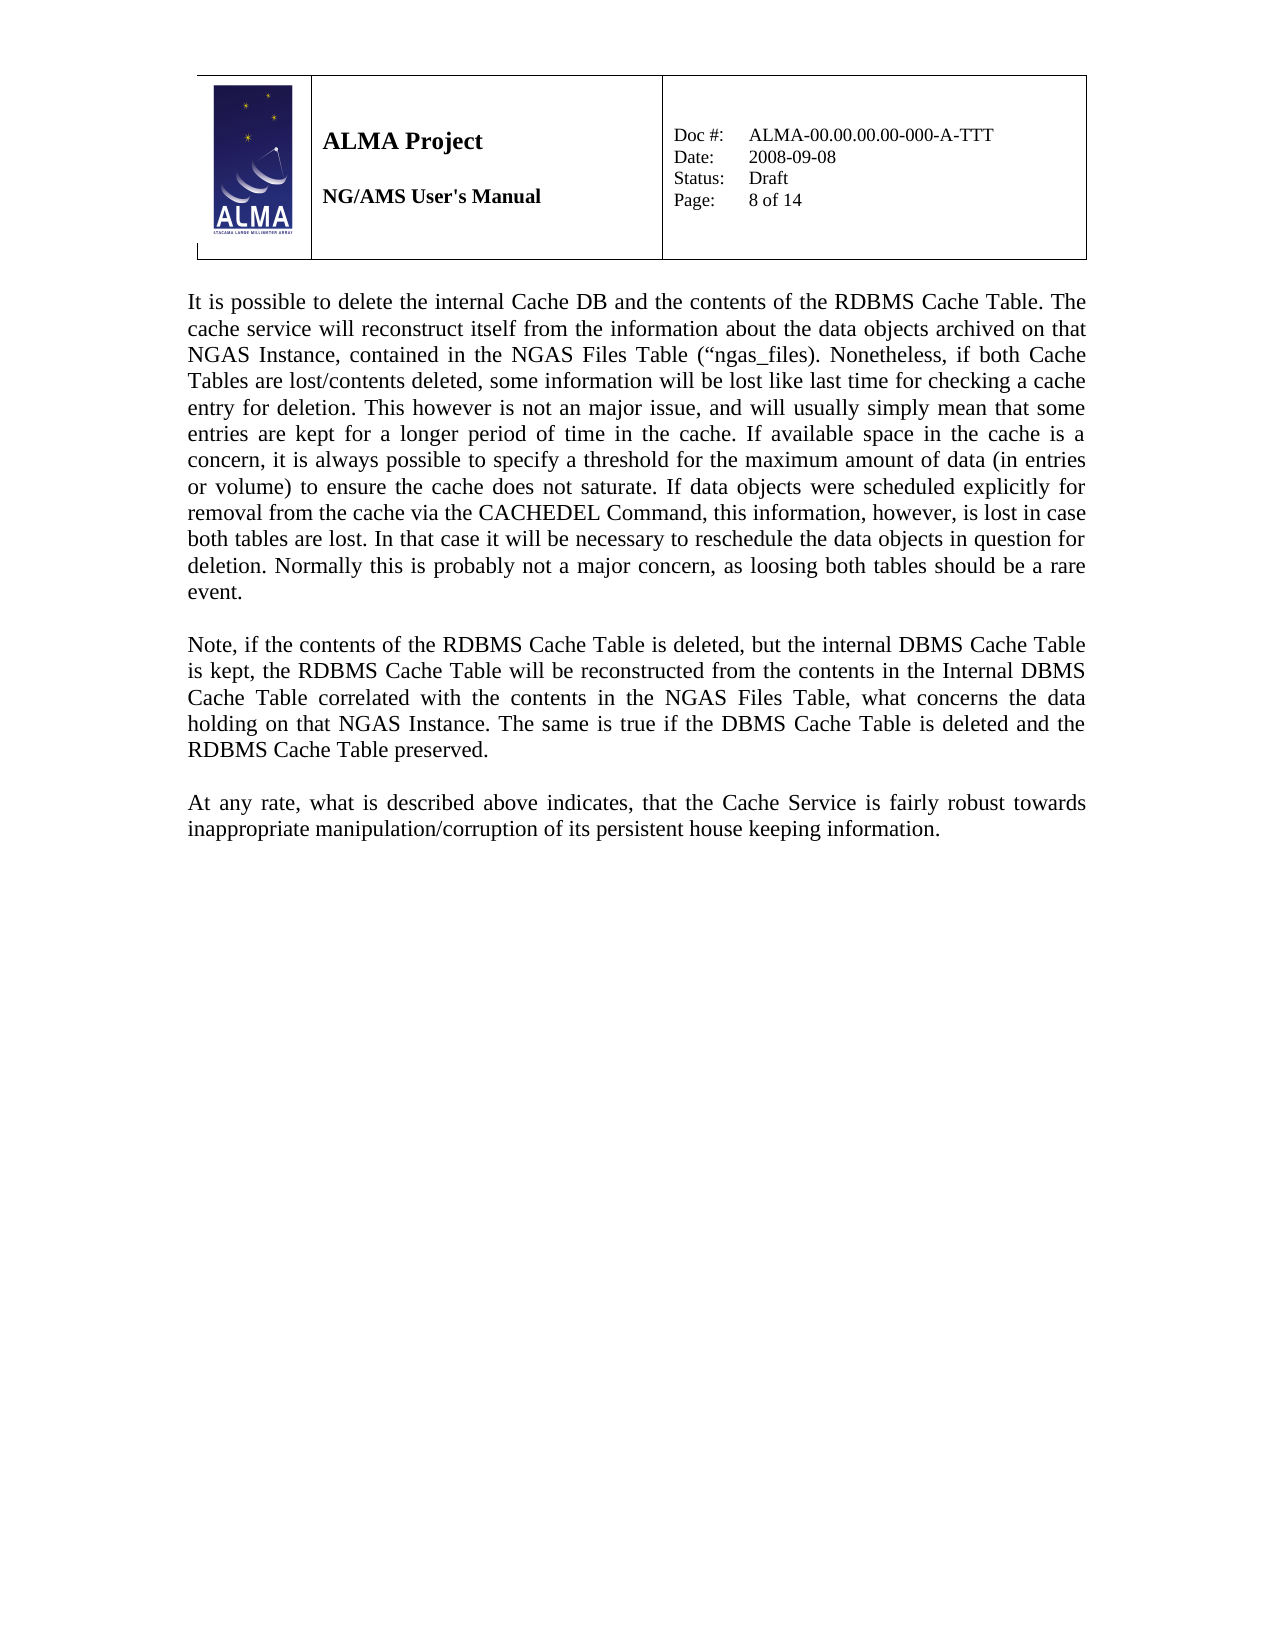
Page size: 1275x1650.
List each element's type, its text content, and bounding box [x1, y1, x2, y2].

text Note, if the contents of the RDBMS Cache Table is deleted, but the internal DBMS Cache Table is kept, the RDBMS Cache Table will be reconstructed from the contents in the Internal DBMS Cache Table correlated with the contents in the NGAS Files Table, what concerns the data holding on that NGAS Instance. The same is true if the DBMS Cache Table is deleted and the RDBMS Cache Table preserved. [187, 631, 1087, 763]
text It is possible to delete the internal Cache DB and the contents of the RDBMS Cache Table. The cache service will reconstruct itself from the information about the data objects archived on that NGAS Instance, contained in the NGAS Files Table (“ngas_files). Nonetheless, if both Cache Tables are lost/contents deleted, some information will be lost like last time for checking a cache entry for deletion. This however is not an major issue, and will usually simply mean that some entries are kept for a longer period of time in the cache. If available space in the cache is a concern, it is always possible to specify a threshold for the maximum amount of data (in entries or volume) to ensure the cache does not saturate. If data objects were scheduled explicitly for removal from the cache via the CACHEDEL Command, this information, however, is lost in case both tables are lost. In that case it will be necessary to reschedule the data objects in question for deletion. Normally this is probably not a major concern, as loosing both tables should be a rare event. [187, 288, 1087, 604]
text At any rate, what is described above indicates, that the Cache Service is fairly robust towards inappropriate manipulation/corruption of its persistent house keeping information. [187, 789, 1087, 842]
picture [213, 85, 293, 235]
